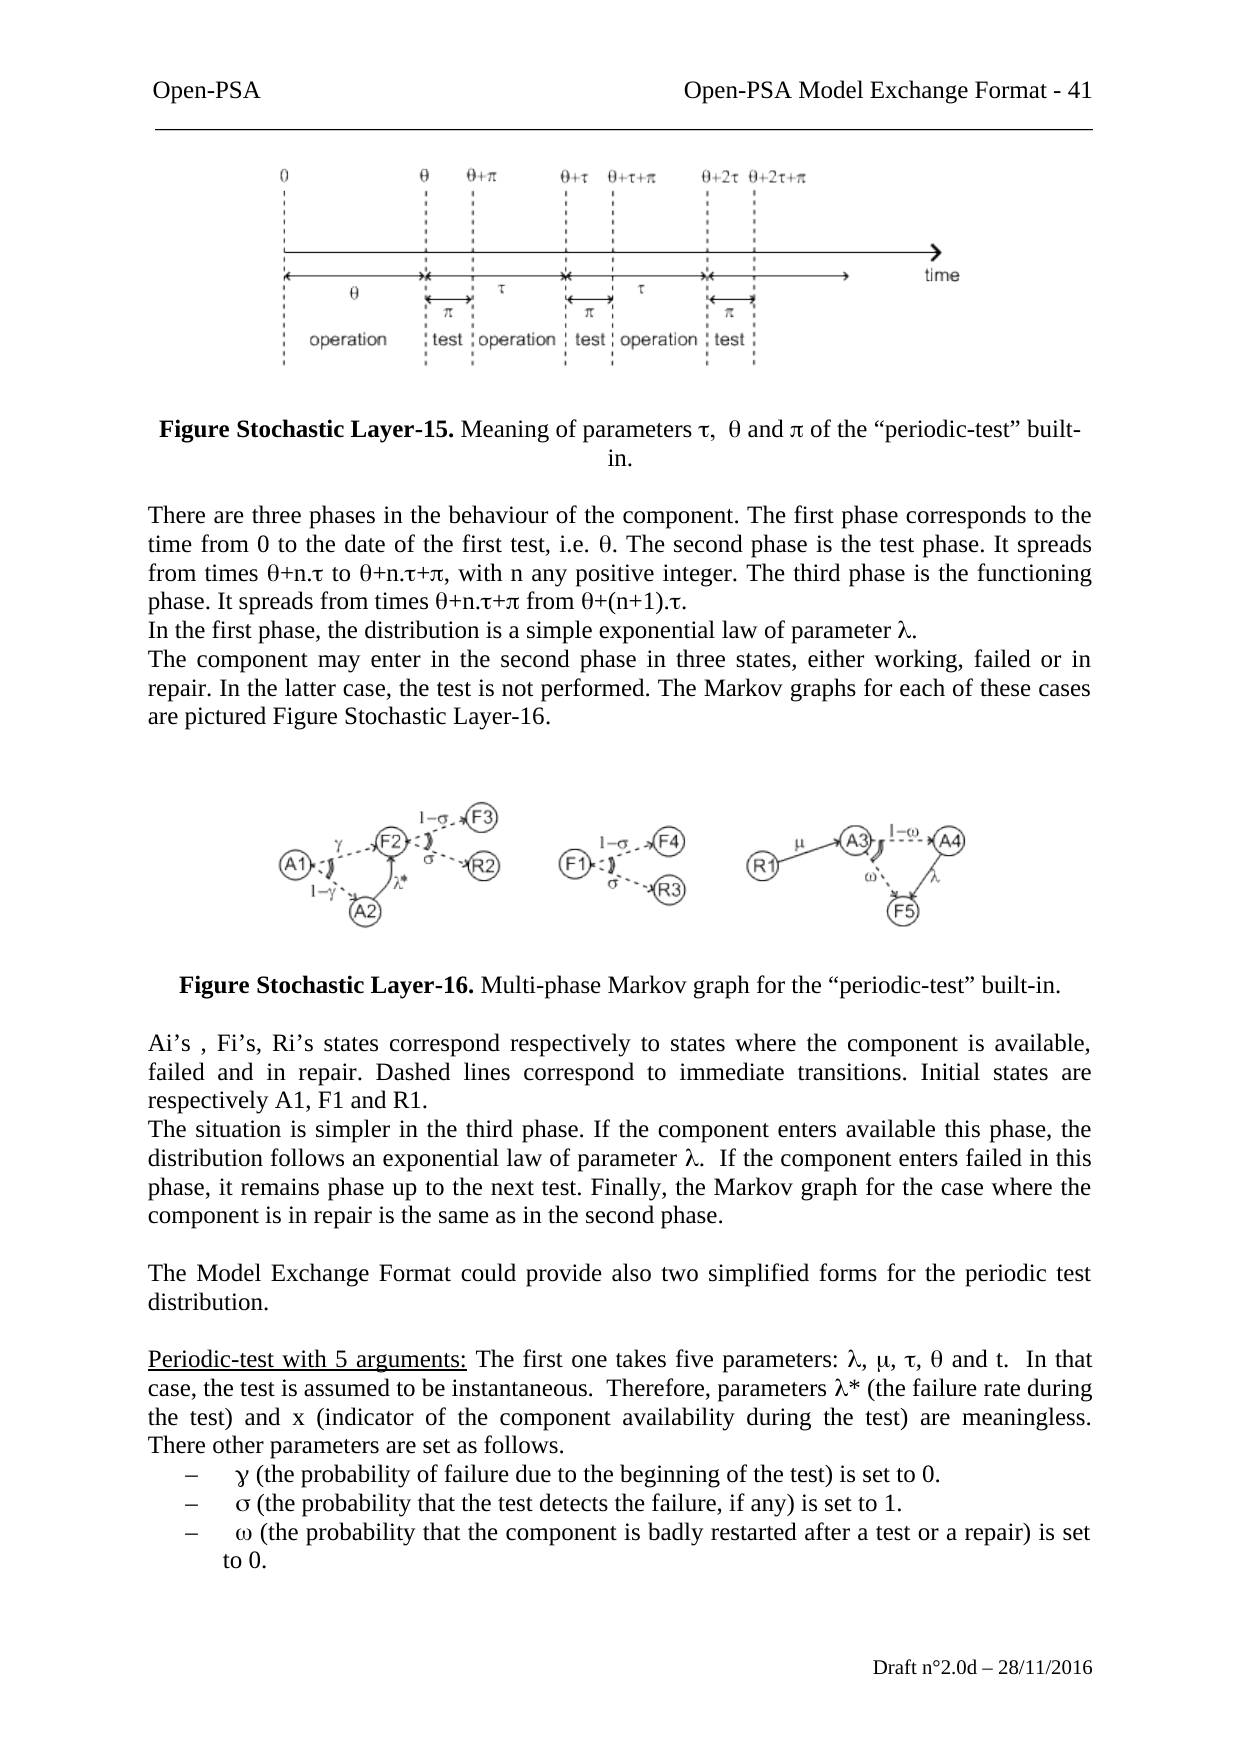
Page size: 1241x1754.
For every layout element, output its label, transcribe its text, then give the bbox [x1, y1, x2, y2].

text The situation is simpler in the third phase. If the component enters available this phase, the distribution follows an exponential law of parameter . If the component enters failed in this phase, it remains phase up to the next test. Finally, the Markov graph for the case where the component is in repair is the same as in the second phase. [148, 1114, 1093, 1229]
picture [265, 147, 975, 385]
text The component may enter in the second phase in three states, either working, failed or in repair. In the latter case, the test is not performed. The Markov graphs for each of these cases are pictured Figure Stochastic Layer-16. [148, 644, 1093, 730]
text Ai’s , Fi’s, Ri’s states correspond respectively to states where the component is available, failed and in repair. Dashed lines correspond to immediate transitions. Initial states are respectively A1, F1 and R1. [148, 1028, 1093, 1114]
text In the first phase, the distribution is a simple exponential law of parameter . [148, 615, 1093, 644]
list  (the probability of failure due to the beginning of the test) is set to 0. [185, 1459, 1093, 1488]
text There are three phases in the behaviour of the component. The first phase corresponds to the time from 0 to the date of the first test, i.e. . The second phase is the test phase. It spreads from times +n. to +n.+, with n any positive integer. The third phase is the functioning phase. It spreads from times +n.+ from +(n+1).. [148, 500, 1093, 615]
list  (the probability that the test detects the failure, if any) is set to 1. [185, 1488, 1093, 1517]
picture [263, 788, 978, 941]
text The Model Exchange Format could provide also two simplified forms for the periodic test distribution. [148, 1258, 1093, 1315]
text Periodic-test with 5 arguments: The first one takes five parameters: , , ,  and t. In that case, the test is assumed to be instantaneous. Therefore, parameters * (the failure rate during the test) and x (indicator of the component availability during the test) are meaningless. There other parameters are set as follows. [148, 1344, 1093, 1459]
text Figure Stochastic Layer‑16. Multi-phase Markov graph for the “periodic-test” built-in. [148, 970, 1093, 999]
text Figure Stochastic Layer‑15. Meaning of parameters  and  of the “periodic-test” built-in. [148, 414, 1093, 471]
list  (the probability that the component is badly restarted after a test or a repair) is set to 0. [185, 1517, 1093, 1574]
